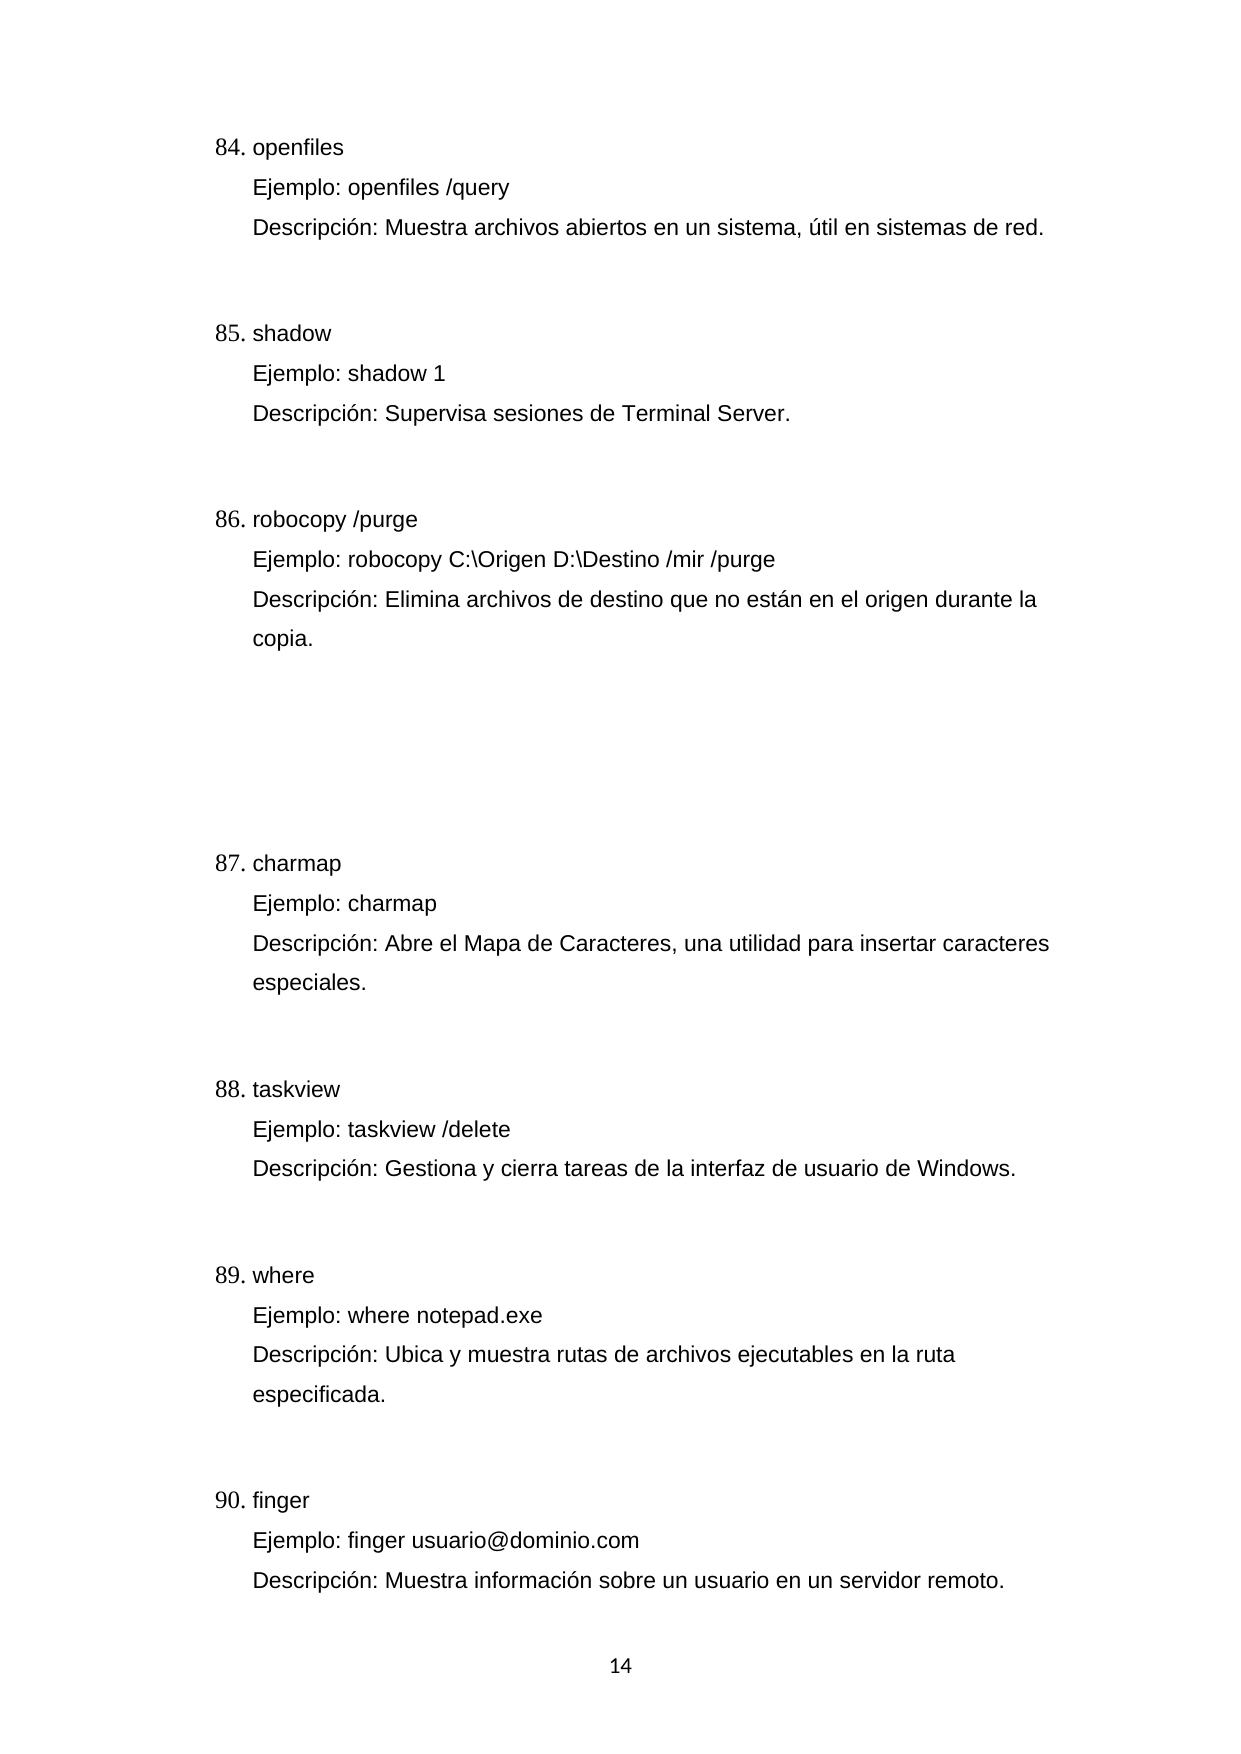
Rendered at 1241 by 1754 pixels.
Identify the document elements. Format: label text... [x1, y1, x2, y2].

list robocopy /purge Ejemplo: robocopy C:\Origen D:\Destino /mir /purge Descripción: Elimina archivos de destino que no están en el origen durante la copia. [215, 504, 1063, 813]
list openfiles Ejemplo: openfiles /query Descripción: Muestra archivos abiertos en un sistema, útil en sistemas de red. [215, 132, 1063, 283]
list shadow Ejemplo: shadow 1 Descripción: Supervisa sesiones de Terminal Server. [215, 318, 1063, 469]
list where Ejemplo: where notepad.exe Descripción: Ubica y muestra rutas de archivos ejecutables en la ruta especificada. [215, 1260, 1063, 1450]
list taskview Ejemplo: taskview /delete Descripción: Gestiona y cierra tareas de la interfaz de usuario de Windows. [215, 1074, 1063, 1225]
list finger Ejemplo: finger usuario@dominio.com Descripción: Muestra información sobre un usuario en un servidor remoto. [215, 1486, 1063, 1636]
list charmap Ejemplo: charmap Descripción: Abre el Mapa de Caracteres, una utilidad para insertar caracteres especiales. [215, 848, 1063, 1039]
